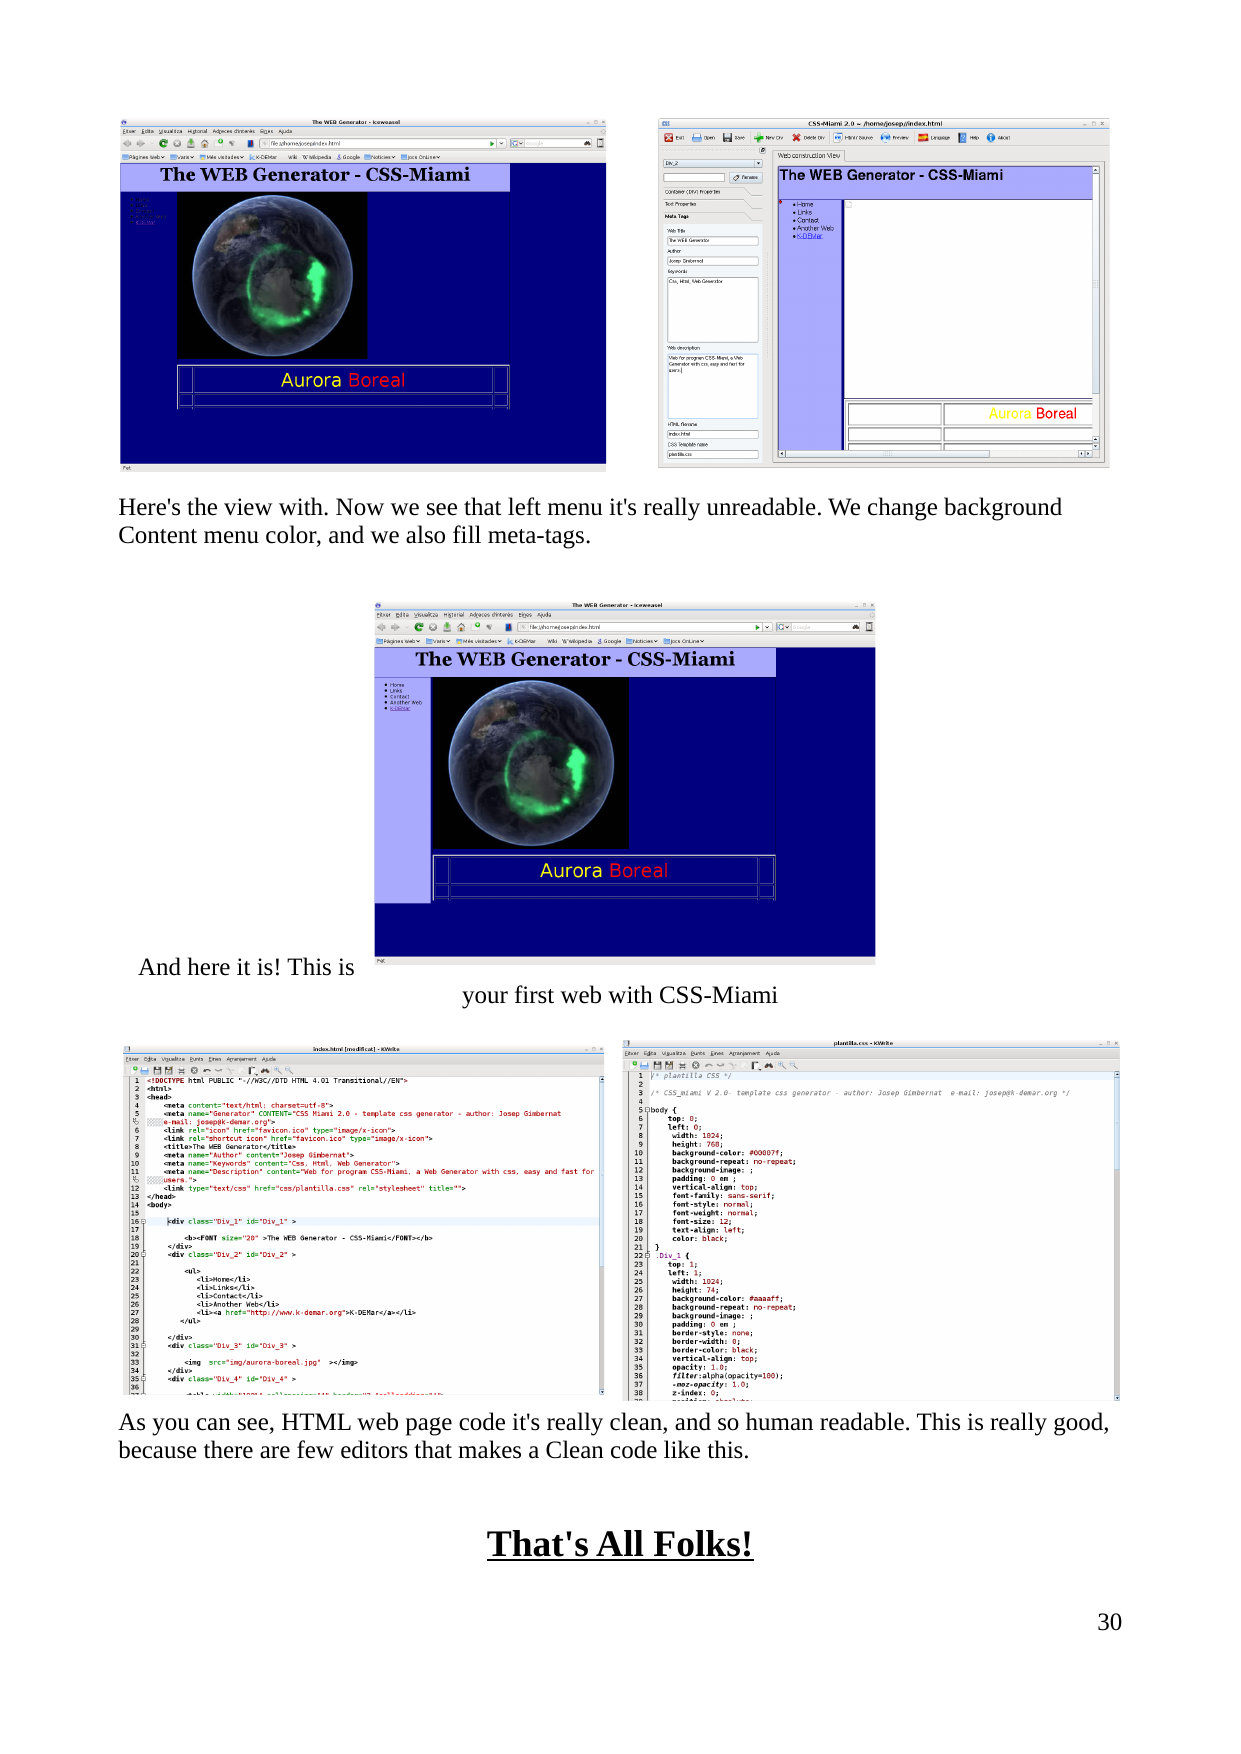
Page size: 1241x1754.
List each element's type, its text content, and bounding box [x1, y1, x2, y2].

text And here it is! This is your first web with CSS-Miami [118, 952, 1122, 1009]
text That's All Folks! [118, 1522, 1122, 1565]
text As you can see, HTML web page code it's really clean, and so human readable. This is really good, because there are few editors that makes a Clean code like this. [118, 1297, 1122, 1464]
picture [622, 1040, 1120, 1401]
text Here's the view with. Now we see that left menu it's really unreadable. We change background Content menu color, and we also fill meta-tags. [118, 492, 1122, 549]
picture [658, 118, 1110, 468]
picture [374, 601, 876, 965]
picture [123, 1045, 605, 1395]
picture [120, 118, 607, 472]
